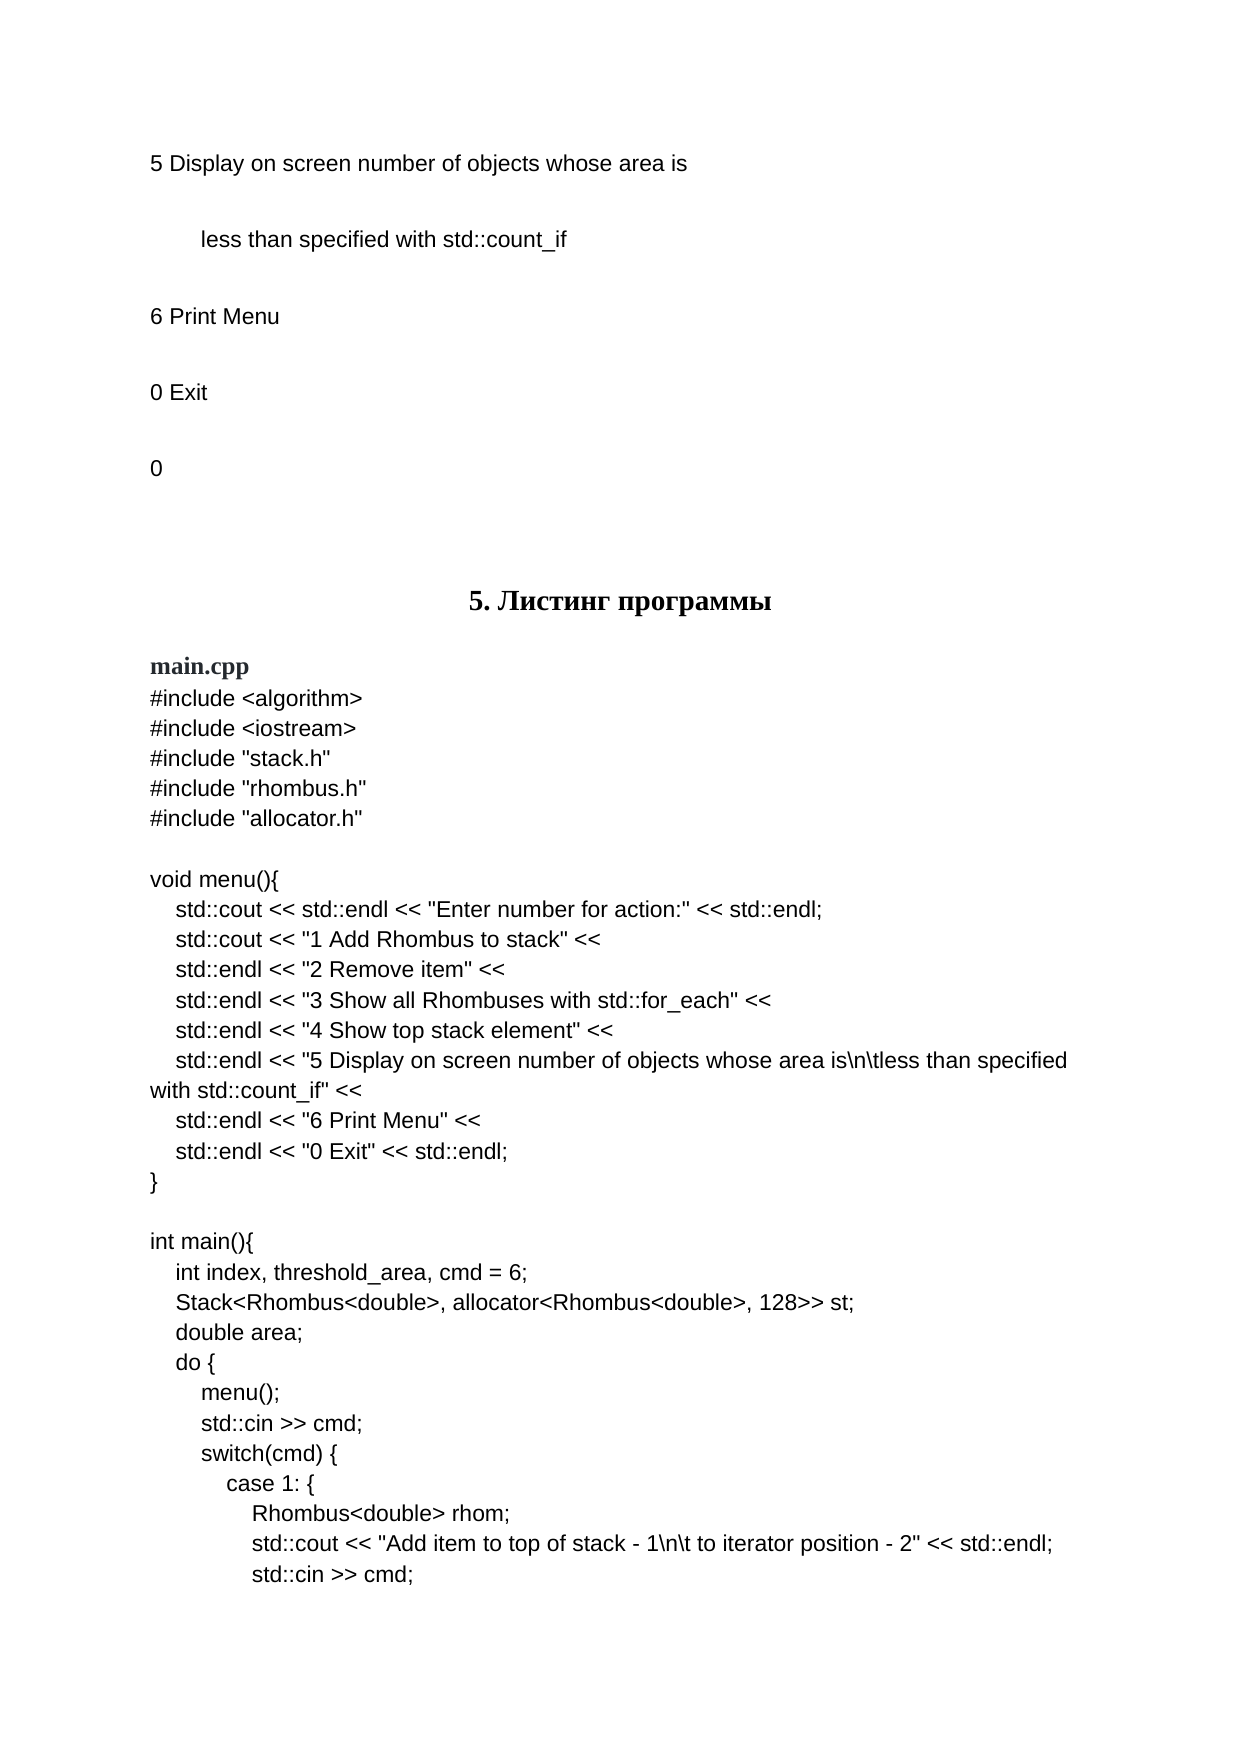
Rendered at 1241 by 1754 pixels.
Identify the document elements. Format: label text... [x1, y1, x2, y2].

text main.cpp [150, 651, 1090, 680]
text 6 Print Menu [150, 303, 1090, 329]
text std::endl << "3 Show all Rhombuses with std::for_each" << [150, 987, 1090, 1013]
text 5. Листинг программы [150, 583, 1090, 616]
text } [150, 1168, 1090, 1194]
text int main(){ [150, 1228, 1090, 1254]
text int index, threshold_area, cmd = 6; [150, 1258, 1090, 1285]
text menu(); [150, 1379, 1090, 1406]
text std::endl << "6 Print Menu" << [150, 1107, 1090, 1134]
text std::endl << "0 Exit" << std::endl; [150, 1138, 1090, 1164]
text #include "allocator.h" [150, 805, 1090, 832]
text std::cout << "Add item to top of stack - 1\n\t to iterator position - 2" << std::endl; [150, 1530, 1090, 1557]
text #include "stack.h" [150, 745, 1090, 771]
text std::endl << "2 Remove item" << [150, 956, 1090, 983]
text double area; [150, 1319, 1090, 1345]
text #include "rhombus.h" [150, 775, 1090, 801]
text 0 [150, 455, 1090, 482]
text #include <algorithm> [150, 684, 1090, 711]
text std::cin >> cmd; [150, 1409, 1090, 1436]
text 0 Exit [150, 379, 1090, 405]
text std::endl << "5 Display on screen number of objects whose area is\n\tless than specified with std::count_if" << [150, 1047, 1090, 1103]
text less than specified with std::count_if [150, 226, 1090, 253]
text Rhombus<double> rhom; [150, 1500, 1090, 1526]
text #include <iostream> [150, 715, 1090, 741]
text 5 Display on screen number of objects whose area is [150, 150, 1090, 176]
text Stack<Rhombus<double>, allocator<Rhombus<double>, 128>> st; [150, 1289, 1090, 1315]
text do { [150, 1349, 1090, 1375]
text std::cout << std::endl << "Enter number for action:" << std::endl; [150, 896, 1090, 922]
text std::cout << "1 Add Rhombus to stack" << [150, 926, 1090, 952]
text void menu(){ [150, 866, 1090, 892]
text std::endl << "4 Show top stack element" << [150, 1017, 1090, 1043]
text std::cin >> cmd; [150, 1561, 1090, 1587]
text case 1: { [150, 1470, 1090, 1496]
text switch(cmd) { [150, 1440, 1090, 1466]
